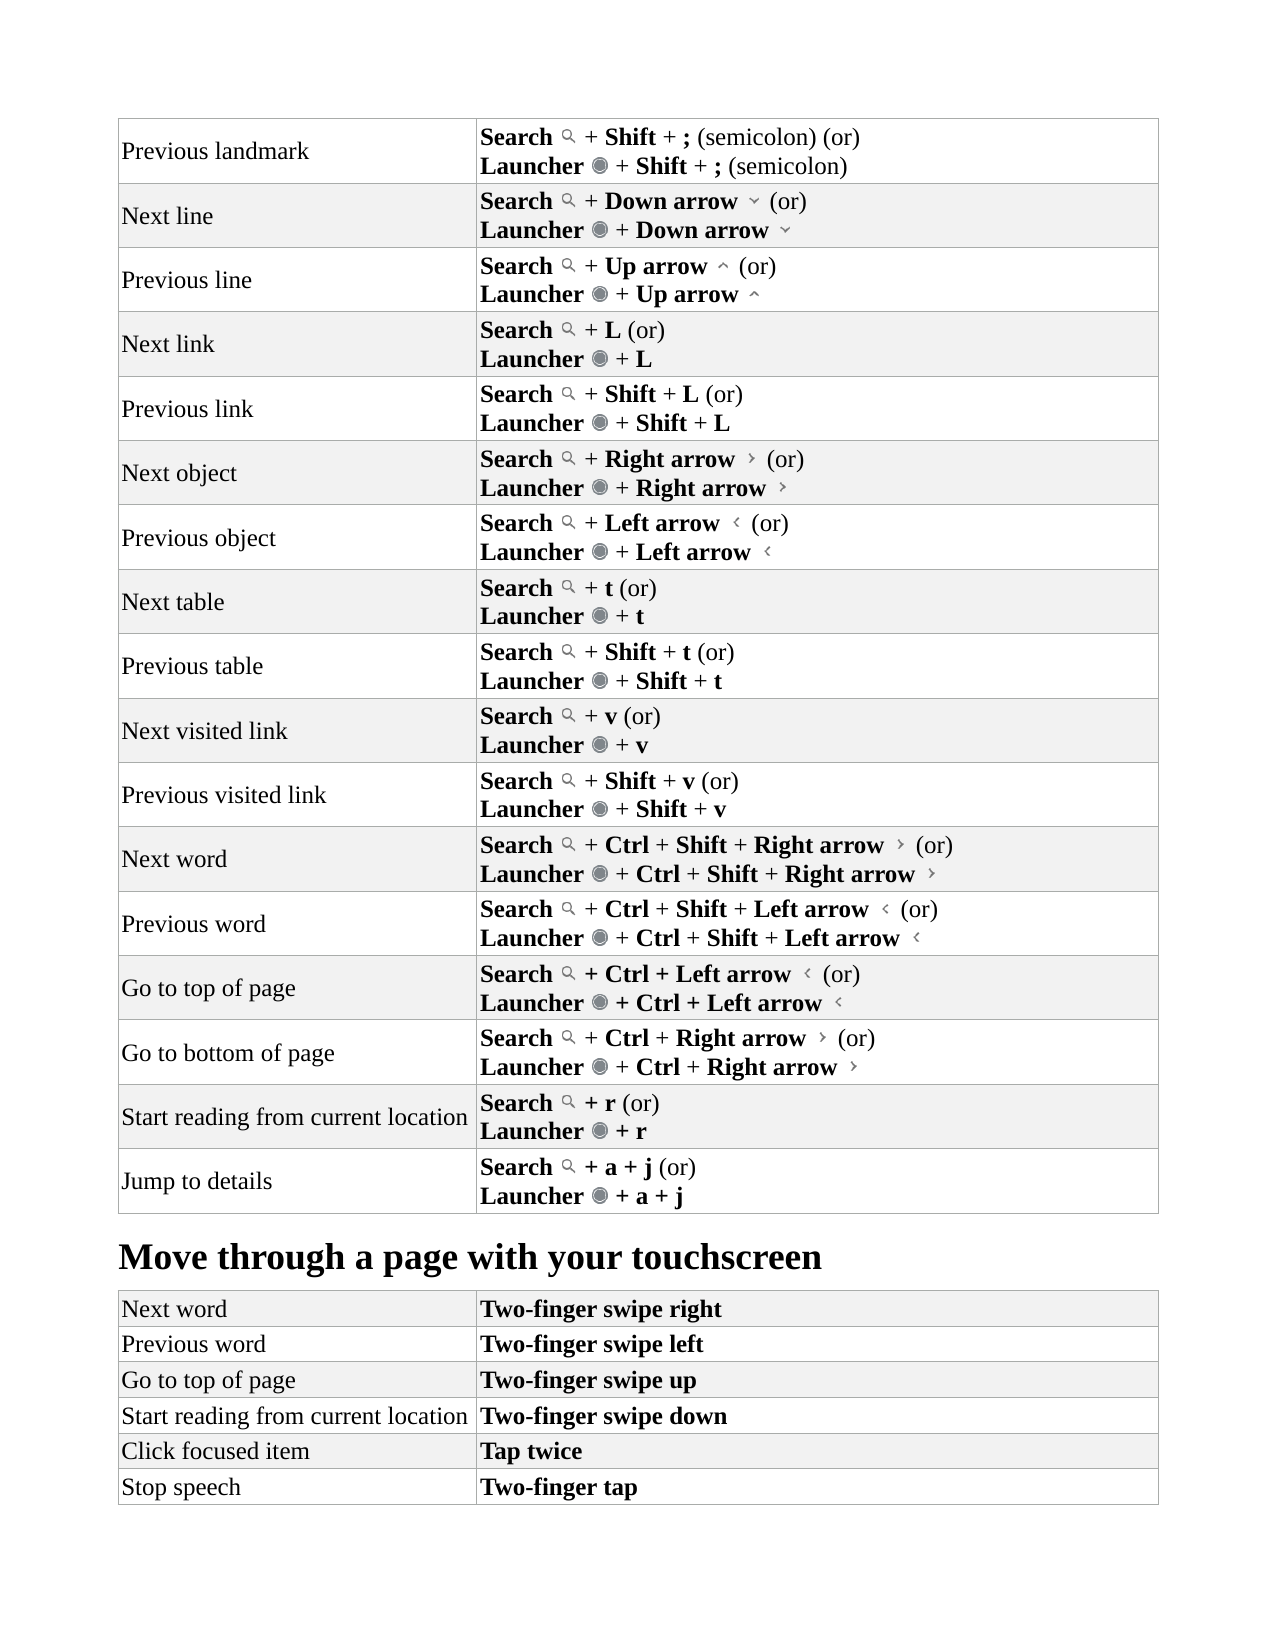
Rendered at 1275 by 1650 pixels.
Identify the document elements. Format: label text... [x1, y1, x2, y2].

table_cell Start reading from current location [119, 1085, 476, 1148]
picture [590, 670, 609, 690]
picture [559, 1027, 578, 1047]
picture [559, 963, 578, 983]
table_cell Previous link [119, 377, 476, 440]
table_cell Go to top of page [119, 956, 476, 1019]
picture [590, 1185, 609, 1205]
table_cell Start reading from current location [119, 1398, 476, 1432]
table_cell Search + Ctrl + Left arrow (or) Launcher + Ctrl + Left arrow [477, 956, 1158, 1019]
table_cell Search + t (or) Launcher + t [477, 570, 1158, 633]
picture [559, 770, 578, 790]
table_cell Search + v (or) Launcher + v [477, 699, 1158, 762]
table_cell Search + a + j​​​​​​​ (or) Launcher + a + j​​​​​​​ [477, 1149, 1158, 1212]
table_cell Next word [119, 827, 476, 891]
picture [590, 284, 609, 303]
picture [590, 219, 609, 239]
picture [559, 512, 578, 532]
table_cell Search + r (or) Launcher + r [477, 1085, 1158, 1148]
table_cell Search + Shift + t (or) Launcher + Shift + t [477, 634, 1158, 697]
table_cell Next line [119, 184, 476, 247]
picture [590, 412, 609, 432]
picture [875, 899, 894, 918]
picture [590, 799, 609, 818]
table_cell Tap twice [477, 1434, 1158, 1468]
picture [843, 1056, 863, 1076]
picture [559, 319, 578, 339]
picture [590, 1121, 609, 1140]
table_cell Previous word [119, 892, 476, 955]
table_cell Two-finger swipe left [477, 1327, 1158, 1361]
picture [797, 963, 817, 983]
picture [590, 927, 609, 947]
picture [590, 606, 609, 625]
picture [590, 477, 609, 496]
table_cell Two-finger tap [477, 1469, 1158, 1504]
table_cell Go to top of page [119, 1362, 476, 1397]
picture [559, 1092, 578, 1111]
table_cell Search + Shift + v (or) Launcher + Shift + v [477, 763, 1158, 826]
picture [812, 1027, 832, 1047]
picture [828, 992, 848, 1011]
table_cell Search + Down arrow (or) Launcher + Down arrow [477, 184, 1158, 247]
picture [590, 348, 609, 368]
table_cell Two-finger swipe down [477, 1398, 1158, 1432]
picture [741, 448, 761, 468]
table_cell Search + Shift + ; (semicolon) (or) Launcher + Shift + ; (semicolon) [477, 119, 1158, 182]
table_cell Previous table [119, 634, 476, 697]
table_cell Search + Ctrl + Right arrow (or) Launcher + Ctrl + Right arrow [477, 1020, 1158, 1084]
table_cell Search + Ctrl + Shift + Left arrow (or) Launcher + Ctrl + Shift + Left arrow [477, 892, 1158, 955]
picture [775, 219, 794, 239]
table_cell Previous word [119, 1327, 476, 1361]
table_cell Previous line [119, 248, 476, 311]
picture [559, 255, 578, 275]
picture [590, 155, 609, 175]
picture [726, 512, 746, 532]
picture [744, 191, 763, 210]
table_cell Previous landmark [119, 119, 476, 182]
picture [559, 577, 578, 596]
picture [559, 834, 578, 854]
picture [744, 284, 764, 303]
table_cell Go to bottom of page [119, 1020, 476, 1084]
table_cell Search + Ctrl + Shift + Right arrow (or) Launcher + Ctrl + Shift + Right arrow [477, 827, 1158, 891]
table_cell Click focused item [119, 1434, 476, 1468]
table_cell Jump to details [119, 1149, 476, 1212]
table_cell Search + L (or) Launcher + L [477, 312, 1158, 376]
table_cell Next table [119, 570, 476, 633]
picture [559, 191, 578, 210]
picture [713, 255, 733, 275]
table_cell Next visited link [119, 699, 476, 762]
table_cell Next object [119, 441, 476, 504]
picture [890, 834, 910, 854]
picture [906, 927, 926, 947]
table_header Next word [119, 1291, 476, 1326]
table_cell Stop speech [119, 1469, 476, 1504]
picture [559, 448, 578, 468]
picture [559, 126, 578, 146]
table_cell Search + Shift + L (or) Launcher + Shift + L [477, 377, 1158, 440]
table_cell Next link [119, 312, 476, 376]
picture [757, 541, 777, 561]
picture [590, 863, 609, 883]
picture [559, 384, 578, 403]
table_cell Previous object [119, 505, 476, 569]
table_header Two-finger swipe right [477, 1291, 1158, 1326]
picture [559, 899, 578, 918]
table_cell Search + Right arrow (or) Launcher + Right arrow [477, 441, 1158, 504]
picture [559, 641, 578, 661]
picture [590, 541, 609, 561]
table_cell Two-finger swipe up [477, 1362, 1158, 1397]
table_cell Search + Left arrow (or) Launcher + Left arrow [477, 505, 1158, 569]
picture [559, 1156, 578, 1176]
table_cell Search + Up arrow (or) Launcher + Up arrow [477, 248, 1158, 311]
picture [590, 1056, 609, 1076]
picture [921, 863, 941, 883]
subtitle Move through a page with your touchscreen [118, 1234, 1157, 1277]
table_cell Previous visited link [119, 763, 476, 826]
picture [590, 734, 609, 754]
picture [772, 477, 792, 496]
picture [559, 706, 578, 725]
picture [590, 992, 609, 1011]
